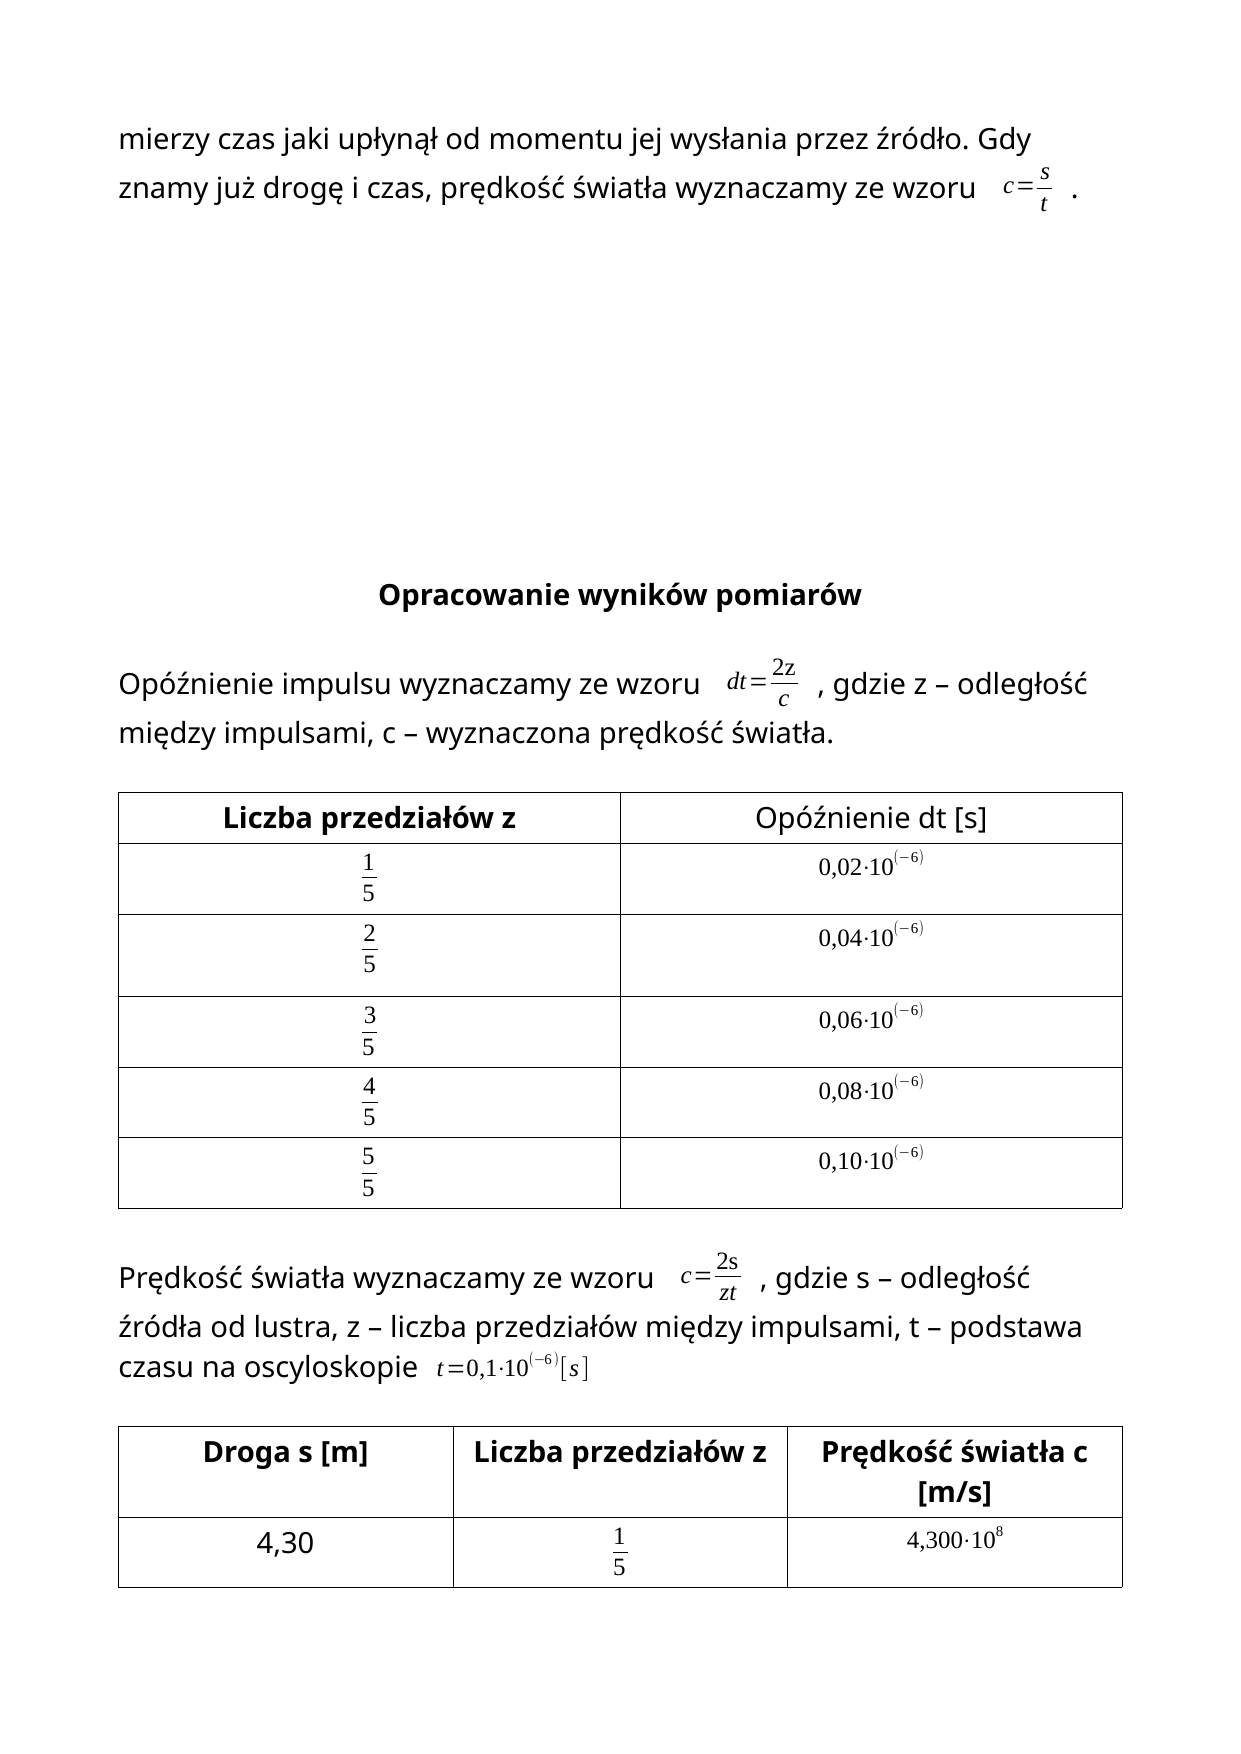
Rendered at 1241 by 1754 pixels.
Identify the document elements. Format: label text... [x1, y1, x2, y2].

table_header Opóźnienie dt [s] [621, 793, 1122, 843]
table_cell [119, 1138, 620, 1208]
table_cell 4,30 [119, 1518, 453, 1587]
table_cell [119, 1068, 620, 1137]
table_cell [621, 1068, 1122, 1137]
table_cell [119, 915, 620, 996]
table_header Prędkość światła c [m/s] [788, 1427, 1122, 1517]
table_cell [621, 1138, 1122, 1208]
text Opracowanie wyników pomiarów [118, 574, 1122, 614]
table_cell [621, 844, 1122, 913]
table_cell [621, 915, 1122, 996]
table_cell [454, 1518, 787, 1587]
table_cell [119, 844, 620, 913]
text Opóźnienie impulsu wyznaczamy ze wzoru , gdzie z – odległość między impulsami, c – wyznaczona prędkość światła. [118, 653, 1122, 752]
text Prędkość światła wyznaczamy ze wzoru , gdzie s – odległość źródła od lustra, z – liczba przedziałów między impulsami, t – podstawa czasu na oscyloskopie [118, 1248, 1122, 1386]
table_header Liczba przedziałów z [119, 793, 620, 843]
table_header Liczba przedziałów z [454, 1427, 787, 1517]
table_header Droga s [m] [119, 1427, 453, 1517]
table_cell [788, 1518, 1122, 1587]
table_cell [119, 997, 620, 1067]
table_cell [621, 997, 1122, 1067]
text mierzy czas jaki upłynął od momentu jej wysłania przez źródło. Gdy znamy już drogę i czas, prędkość światła wyznaczamy ze wzoru . [118, 118, 1122, 217]
